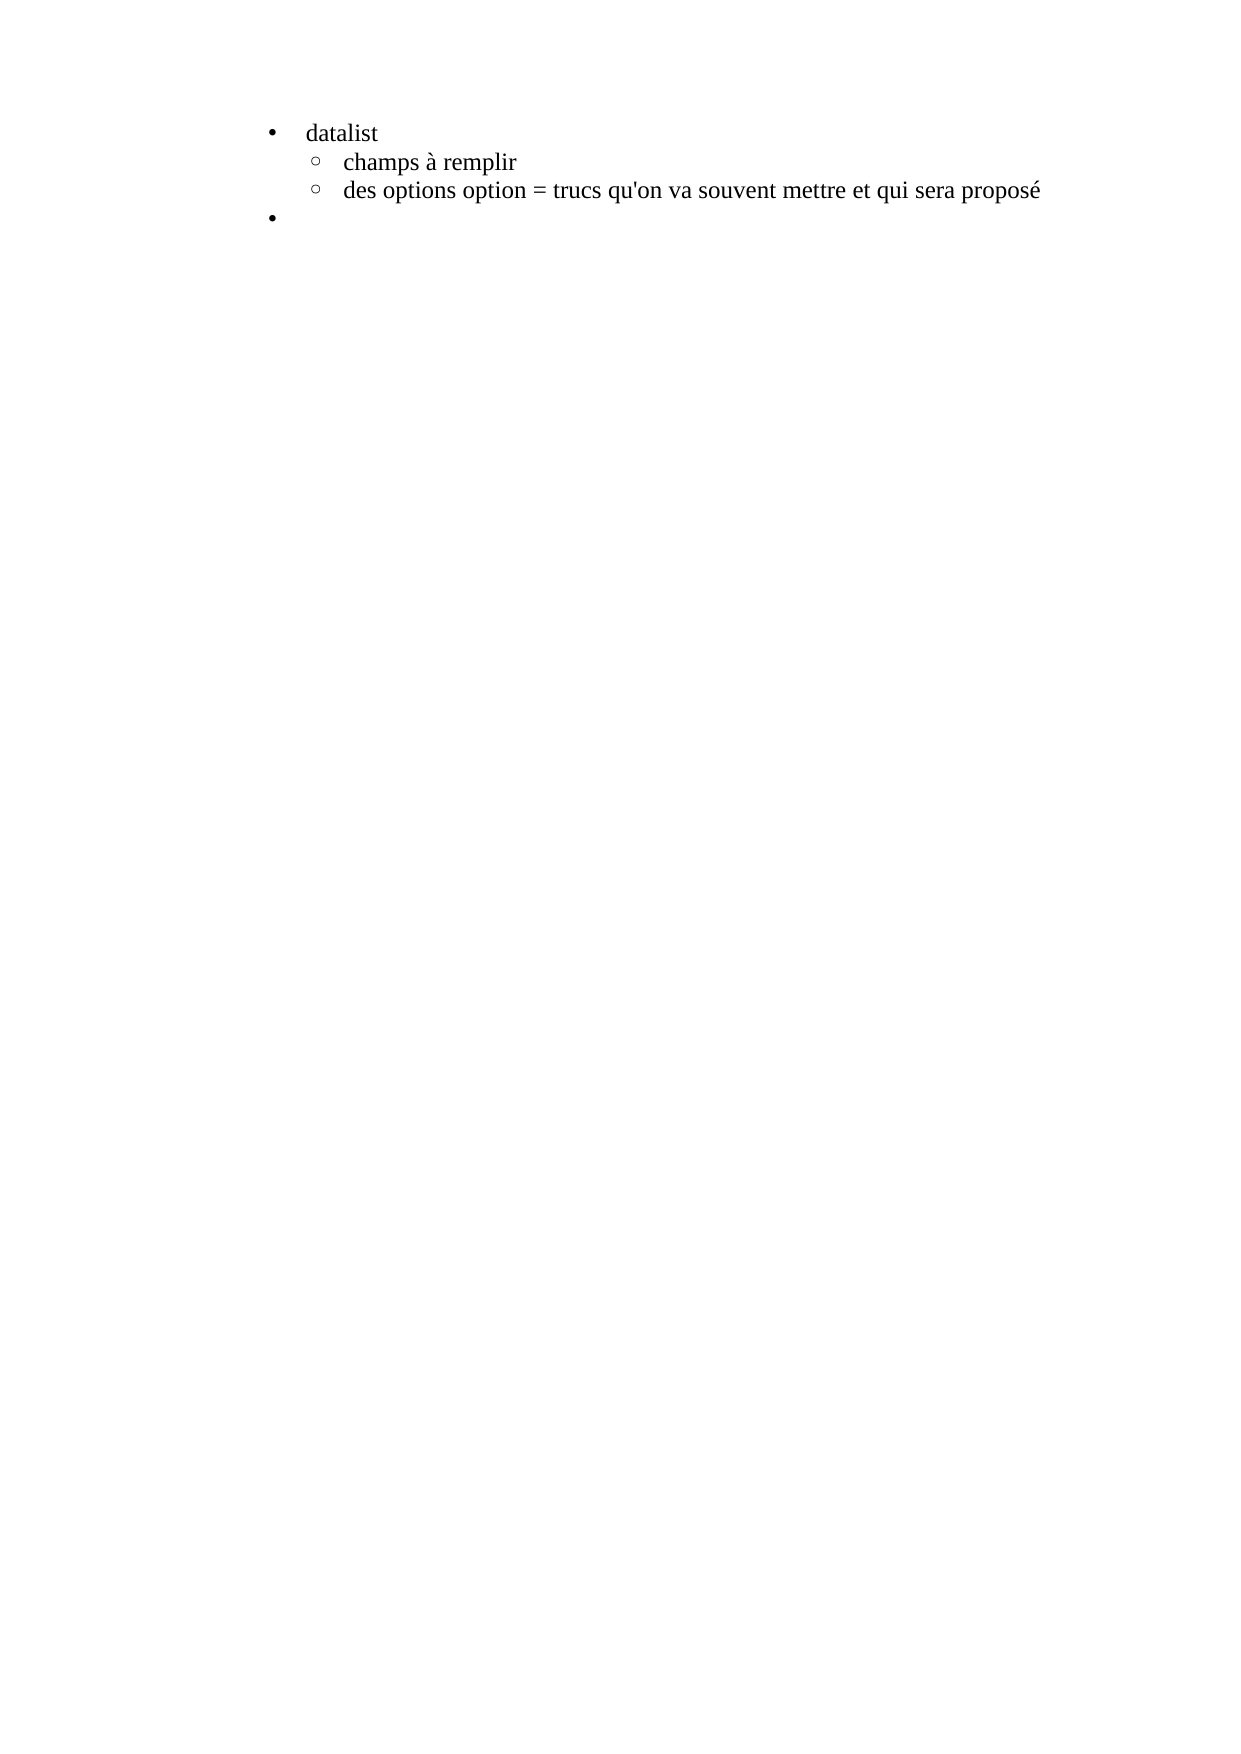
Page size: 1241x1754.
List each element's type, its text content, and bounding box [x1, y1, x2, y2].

list datalist [268, 118, 1122, 147]
list champs à remplir [306, 147, 1122, 176]
list des options option = trucs qu'on va souvent mettre et qui sera proposé [306, 176, 1122, 204]
